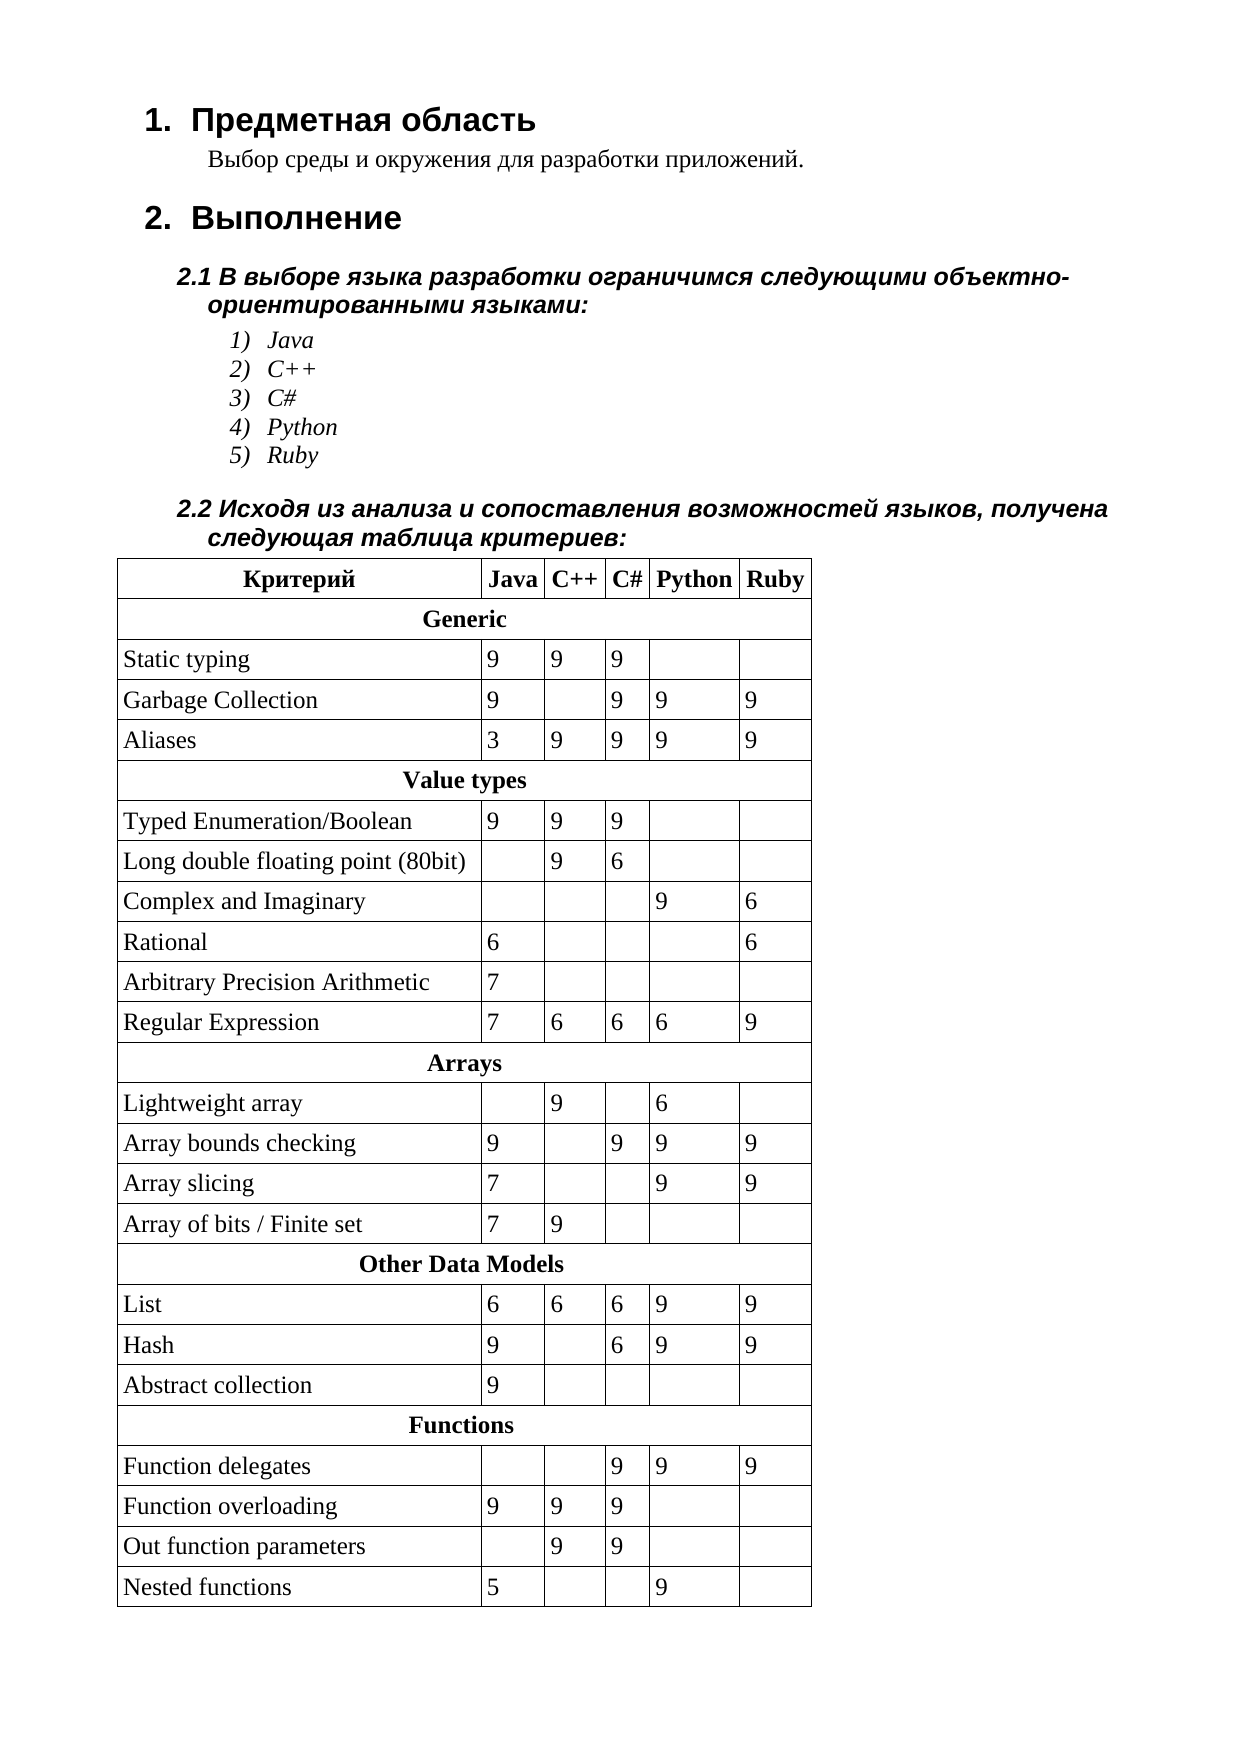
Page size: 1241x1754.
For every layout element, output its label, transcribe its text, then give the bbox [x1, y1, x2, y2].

table_cell [606, 1365, 649, 1404]
table_cell [606, 882, 649, 921]
table_cell Function delegates [118, 1446, 481, 1485]
table_cell [545, 922, 605, 961]
table_cell [545, 882, 605, 921]
list Ruby [229, 441, 1152, 469]
list C# [229, 383, 1152, 412]
table_cell 9 [606, 1124, 649, 1163]
subtitle Выполнение [144, 198, 1152, 237]
table_cell 7 [482, 1164, 544, 1203]
table_cell 9 [482, 1325, 544, 1364]
text Выбор среды и окружения для разработки приложений. [207, 144, 1152, 173]
table_cell [545, 1365, 605, 1404]
table_cell [650, 841, 739, 881]
table_cell 9 [545, 841, 605, 881]
table_cell List [118, 1285, 481, 1324]
table_cell 6 [482, 922, 544, 961]
table_cell [650, 1486, 739, 1526]
table_cell 9 [545, 1204, 605, 1243]
table_cell [740, 1365, 811, 1404]
table_cell [606, 922, 649, 961]
table_cell 9 [740, 1285, 811, 1324]
table_cell [740, 1204, 811, 1243]
table_cell [650, 1204, 739, 1243]
table_cell [545, 680, 605, 719]
table_cell Abstract collection [118, 1365, 481, 1404]
table_cell 9 [545, 1083, 605, 1122]
table_cell Array bounds checking [118, 1124, 481, 1163]
table_cell [482, 882, 544, 921]
table_cell 9 [650, 1325, 739, 1364]
table_cell [740, 1567, 811, 1606]
table_cell 6 [606, 1325, 649, 1364]
table_cell 9 [545, 720, 605, 759]
table_cell 5 [482, 1567, 544, 1606]
table_cell [650, 640, 739, 679]
table_cell Function overloading [118, 1486, 481, 1526]
table_cell 9 [740, 1325, 811, 1364]
table_cell 9 [650, 1567, 739, 1606]
table_cell 9 [650, 680, 739, 719]
table_cell [650, 1365, 739, 1404]
list Java [229, 326, 1152, 354]
table_header Python [650, 559, 739, 598]
table_cell Regular Expression [118, 1002, 481, 1042]
table_cell [740, 962, 811, 1001]
table_cell 6 [606, 1002, 649, 1042]
table_cell 6 [545, 1002, 605, 1042]
table_cell 9 [740, 1164, 811, 1203]
table_cell 9 [740, 720, 811, 759]
table_cell 9 [650, 1164, 739, 1203]
table_cell Functions [118, 1406, 811, 1445]
table_cell 9 [606, 720, 649, 759]
table_cell Generic [118, 599, 811, 639]
table_cell [740, 640, 811, 679]
table_cell Other Data Models [118, 1244, 811, 1284]
table_cell 9 [482, 1365, 544, 1404]
table_cell Arbitrary Precision Arithmetic [118, 962, 481, 1001]
table_cell 9 [606, 640, 649, 679]
table_cell [740, 801, 811, 840]
table_cell [482, 1527, 544, 1566]
table_cell 9 [650, 1446, 739, 1485]
table_cell Aliases [118, 720, 481, 759]
table_cell [545, 1124, 605, 1163]
table_cell 9 [545, 640, 605, 679]
table_cell [545, 1164, 605, 1203]
table_header C++ [545, 559, 605, 598]
table_cell [545, 1567, 605, 1606]
table_cell 9 [482, 1124, 544, 1163]
table_cell [650, 962, 739, 1001]
table_cell [740, 1083, 811, 1122]
table_cell 6 [740, 882, 811, 921]
table_cell [545, 962, 605, 1001]
table_cell 6 [545, 1285, 605, 1324]
subtitle Исходя из анализа и сопоставления возможностей языков, получена следующая таблица критериев: [170, 494, 1152, 552]
table_cell 9 [740, 1124, 811, 1163]
table_cell 7 [482, 962, 544, 1001]
table_cell [740, 841, 811, 881]
table_header C# [606, 559, 649, 598]
table_cell 9 [606, 1446, 649, 1485]
table_cell 9 [482, 680, 544, 719]
list Python [229, 412, 1152, 441]
table_cell [606, 1164, 649, 1203]
table_cell Hash [118, 1325, 481, 1364]
table_cell Rational [118, 922, 481, 961]
table_cell 9 [606, 1486, 649, 1526]
table_cell Garbage Collection [118, 680, 481, 719]
table_cell [650, 922, 739, 961]
table_cell [482, 1446, 544, 1485]
table_cell [650, 1527, 739, 1566]
table_cell 9 [740, 680, 811, 719]
subtitle Предметная область [144, 100, 1152, 138]
table_cell 9 [740, 1002, 811, 1042]
table_cell 9 [482, 640, 544, 679]
table_cell 9 [482, 801, 544, 840]
table_cell Array slicing [118, 1164, 481, 1203]
table_cell 9 [606, 801, 649, 840]
list C++ [229, 354, 1152, 383]
table_cell Array of bits / Finite set [118, 1204, 481, 1243]
table_cell Arrays [118, 1043, 811, 1082]
table_cell 9 [650, 882, 739, 921]
table_cell [482, 841, 544, 881]
table_cell 9 [650, 720, 739, 759]
table_cell 6 [482, 1285, 544, 1324]
table_cell [545, 1446, 605, 1485]
subtitle В выборе языка разработки ограничимся следующими объектно-ориентированными языками: [170, 262, 1152, 319]
table_cell [606, 1083, 649, 1122]
table_cell Nested functions [118, 1567, 481, 1606]
table_cell [482, 1083, 544, 1122]
table_cell [606, 1204, 649, 1243]
table_cell [650, 801, 739, 840]
table_cell 9 [482, 1486, 544, 1526]
table_cell 6 [650, 1002, 739, 1042]
table_cell Lightweight array [118, 1083, 481, 1122]
table_cell 9 [545, 1527, 605, 1566]
table_cell Value types [118, 761, 811, 800]
table_cell Typed Enumeration/Boolean [118, 801, 481, 840]
table_cell Out function parameters [118, 1527, 481, 1566]
table_cell [545, 1325, 605, 1364]
table_cell 6 [606, 1285, 649, 1324]
table_cell [606, 962, 649, 1001]
table_cell 7 [482, 1002, 544, 1042]
table_header Критерий [118, 559, 481, 598]
table_cell 9 [545, 801, 605, 840]
table_cell 6 [606, 841, 649, 881]
table_header Ruby [740, 559, 811, 598]
table_cell 6 [650, 1083, 739, 1122]
table_cell 9 [606, 1527, 649, 1566]
table_header Java [482, 559, 544, 598]
table_cell [606, 1567, 649, 1606]
table_cell Complex and Imaginary [118, 882, 481, 921]
table_cell 6 [740, 922, 811, 961]
table_cell [740, 1486, 811, 1526]
table_cell 7 [482, 1204, 544, 1243]
table_cell 9 [545, 1486, 605, 1526]
table_cell Static typing [118, 640, 481, 679]
table_cell 9 [650, 1285, 739, 1324]
table_cell 9 [606, 680, 649, 719]
table_cell 9 [740, 1446, 811, 1485]
table_cell 3 [482, 720, 544, 759]
table_cell [740, 1527, 811, 1566]
table_cell 9 [650, 1124, 739, 1163]
table_cell Long double floating point (80bit) [118, 841, 481, 881]
